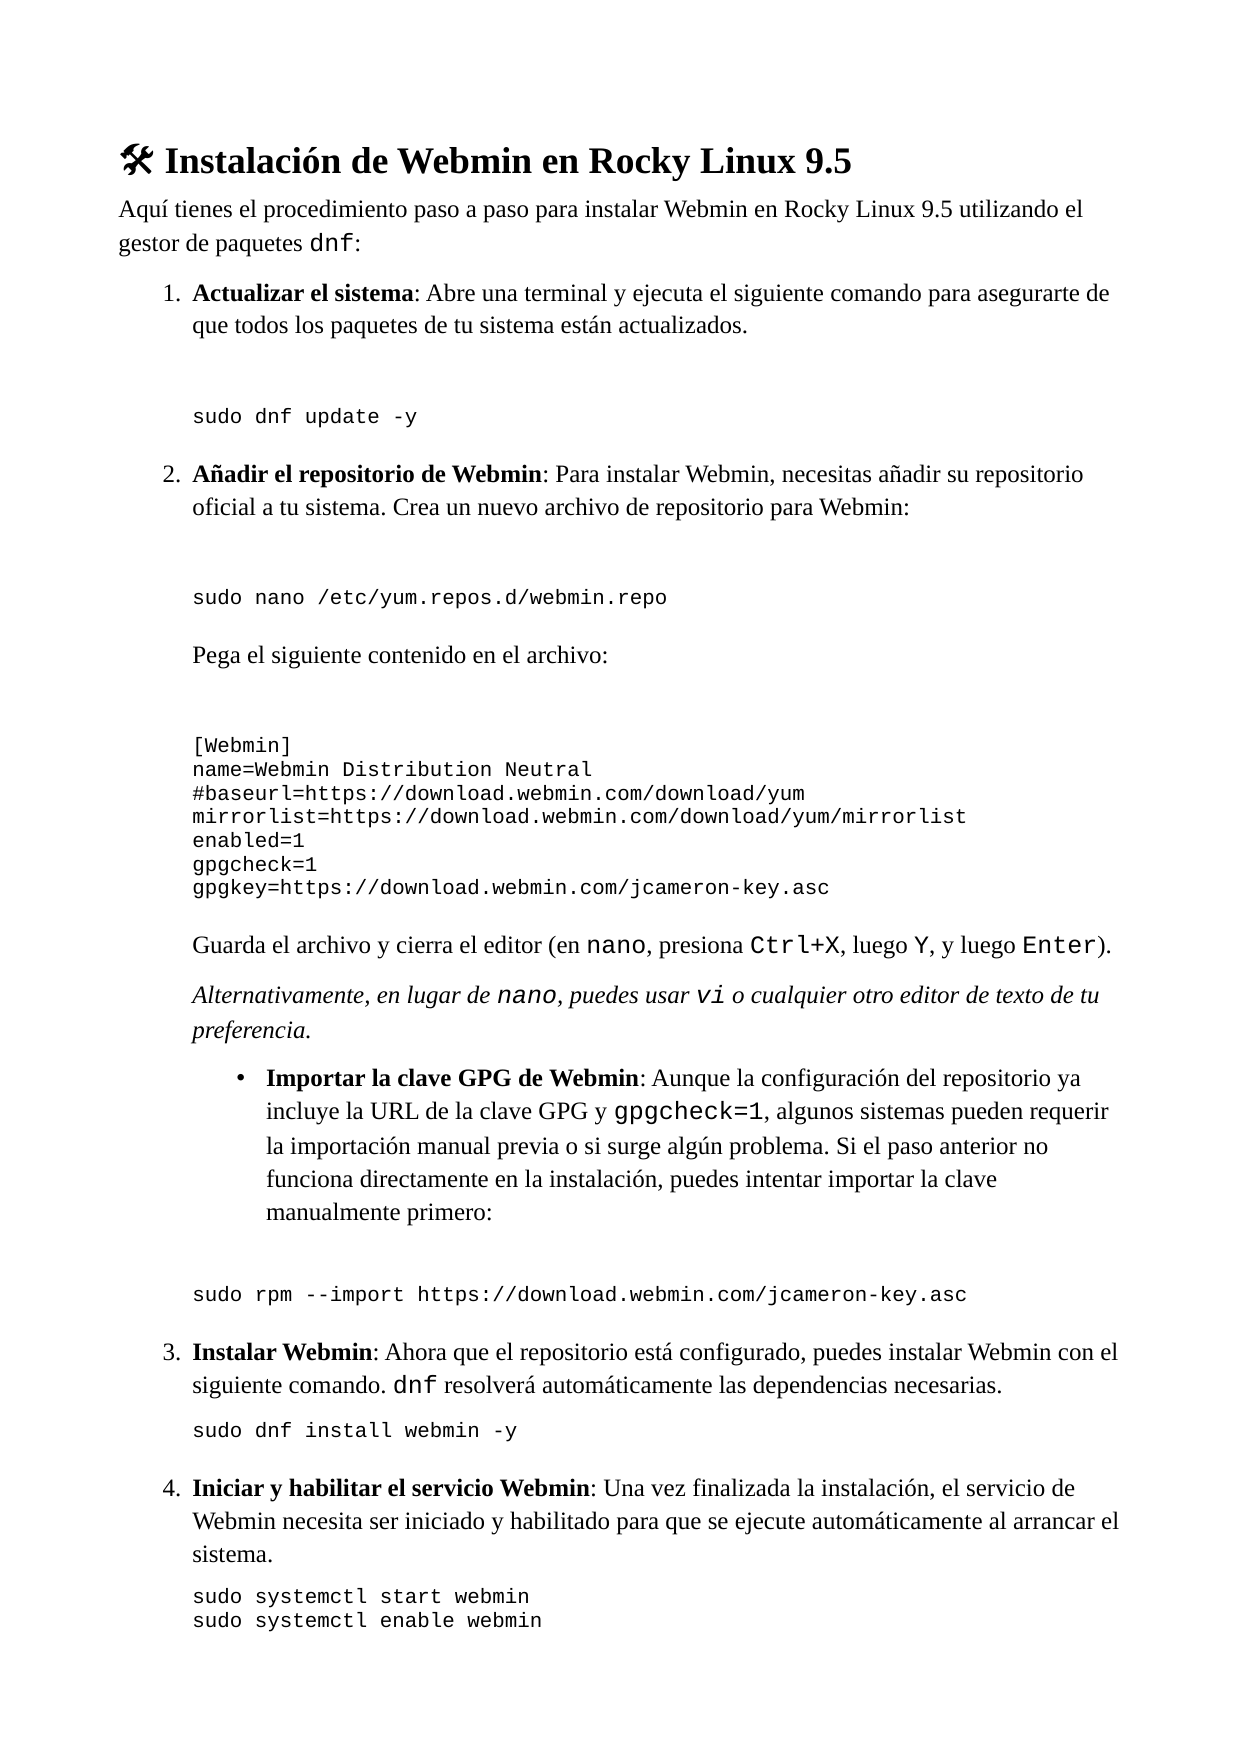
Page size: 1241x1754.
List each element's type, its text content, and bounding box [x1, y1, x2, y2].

list #baseurl=https://download.webmin.com/download/yum [162, 783, 1122, 806]
list sudo dnf update -y [162, 406, 1122, 429]
text sudo rpm --import https://download.webmin.com/jcameron-key.asc [118, 1283, 1122, 1307]
list Actualizar el sistema: Abre una terminal y ejecuta el siguiente comando para asegurarte de que todos los paquetes de tu sistema están actualizados. [162, 278, 1122, 339]
list mirrorlist=https://download.webmin.com/download/yum/mirrorlist [162, 806, 1122, 830]
list sudo systemctl start webmin [162, 1586, 1122, 1610]
list enabled=1 [162, 830, 1122, 854]
list gpgcheck=1 [162, 854, 1122, 877]
list [Webmin] [162, 736, 1122, 759]
list Instalar Webmin: Ahora que el repositorio está configurado, puedes instalar Webmin con el siguiente comando. dnf resolverá automáticamente las dependencias necesarias. [162, 1337, 1122, 1401]
list sudo systemctl enable webmin [162, 1610, 1122, 1634]
list Guarda el archivo y cierra el editor (en nano, presiona Ctrl+X, luego Y, y luego Enter). [162, 931, 1122, 961]
list sudo dnf install webmin -y [162, 1420, 1122, 1443]
list Añadir el repositorio de Webmin: Para instalar Webmin, necesitas añadir su repositorio oficial a tu sistema. Crea un nuevo archivo de repositorio para Webmin: [162, 459, 1122, 521]
list gpgkey=https://download.webmin.com/jcameron-key.asc [162, 877, 1122, 901]
list Alternativamente, en lugar de nano, puedes usar vi o cualquier otro editor de texto de tu preferencia. [162, 981, 1122, 1044]
list sudo nano /etc/yum.repos.d/webmin.repo [162, 587, 1122, 611]
subtitle 🛠️ Instalación de Webmin en Rocky Linux 9.5 [118, 139, 1122, 182]
list Pega el siguiente contenido en el archivo: [162, 640, 1122, 669]
list Iniciar y habilitar el servicio Webmin: Una vez finalizada la instalación, el servicio de Webmin necesita ser iniciado y habilitado para que se ejecute automáticamente al arrancar el sistema. [162, 1473, 1122, 1568]
text Aquí tienes el procedimiento paso a paso para instalar Webmin en Rocky Linux 9.5 utilizando el gestor de paquetes dnf: [118, 194, 1122, 258]
list name=Webmin Distribution Neutral [162, 759, 1122, 783]
list Importar la clave GPG de Webmin: Aunque la configuración del repositorio ya incluye la URL de la clave GPG y gpgcheck=1, algunos sistemas pueden requerir la importación manual previa o si surge algún problema. Si el paso anterior no funciona directamente en la instalación, puedes intentar importar la clave manualmente primero: [236, 1063, 1122, 1226]
